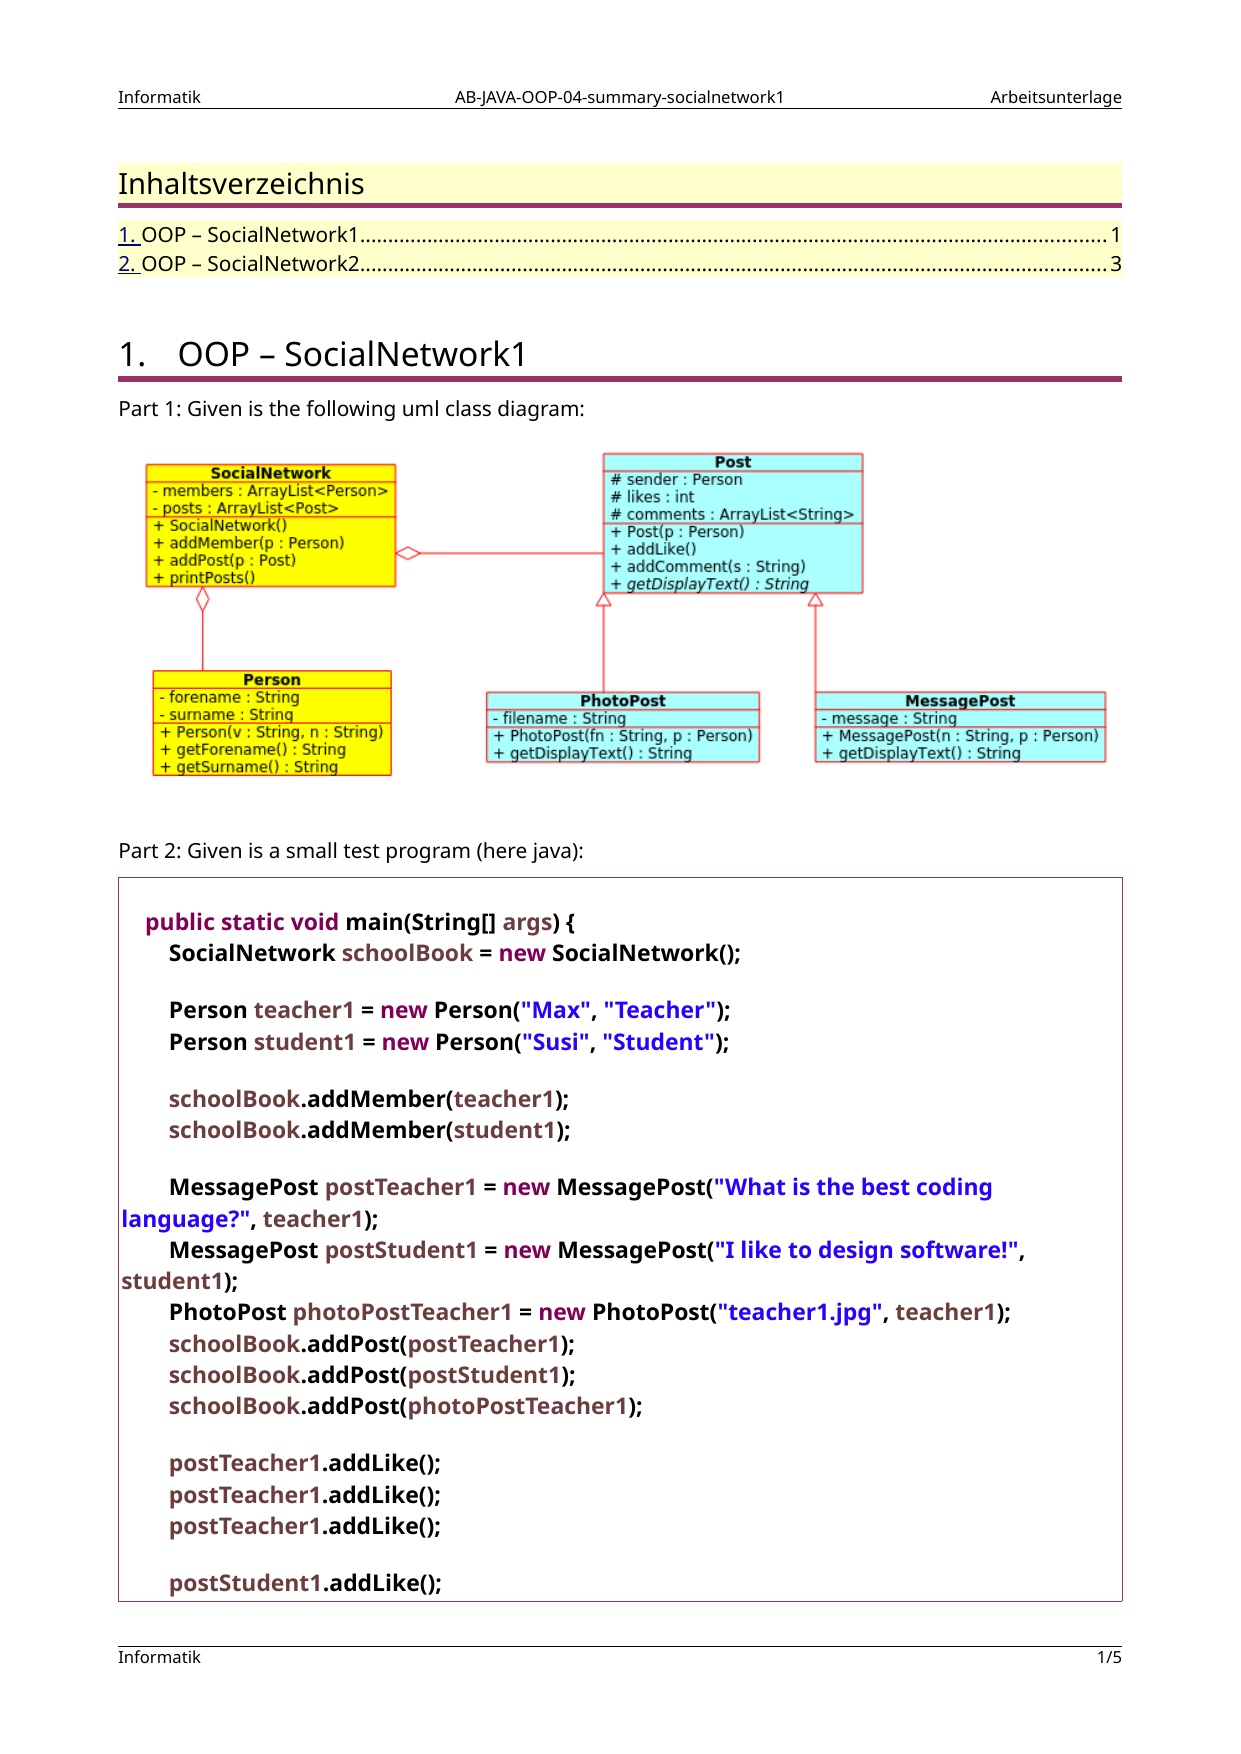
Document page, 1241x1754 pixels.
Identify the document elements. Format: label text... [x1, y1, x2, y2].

text 1. OOP – SocialNetwork1 1 [118, 220, 1122, 249]
text schoolBook.addPost(postTeacher1); [119, 1324, 1122, 1356]
subtitle OOP – SocialNetwork1 [118, 331, 1122, 376]
text MessagePost postTeacher1 = new MessagePost("What is the best coding language?", teacher1); [119, 1168, 1122, 1231]
text postStudent1.addLike(); [119, 1564, 1122, 1601]
text Person student1 = new Person("Susi", "Student"); [119, 1023, 1122, 1054]
text schoolBook.addPost(photoPostTeacher1); [119, 1387, 1122, 1418]
text 2. OOP – SocialNetwork2 3 [118, 249, 1122, 277]
text SocialNetwork schoolBook = new SocialNetwork(); [119, 934, 1122, 966]
text Person teacher1 = new Person("Max", "Teacher"); [119, 991, 1122, 1023]
text postTeacher1.addLike(); [119, 1476, 1122, 1507]
text PhotoPost photoPostTeacher1 = new PhotoPost("teacher1.jpg", teacher1); [119, 1293, 1122, 1324]
text MessagePost postStudent1 = new MessagePost("I like to design software!", student1); [119, 1231, 1122, 1293]
text postTeacher1.addLike(); [119, 1507, 1122, 1538]
text public static void main(String[] args) { [119, 903, 1122, 934]
text Part 1: Given is the following uml class diagram: [118, 394, 1122, 422]
text schoolBook.addMember(teacher1); [119, 1080, 1122, 1111]
text Part 2: Given is a small test program (here java): [118, 836, 1122, 864]
text schoolBook.addMember(student1); [119, 1111, 1122, 1142]
picture [118, 435, 1123, 796]
text postTeacher1.addLike(); [119, 1444, 1122, 1476]
subtitle Inhaltsverzeichnis [118, 163, 1122, 203]
text schoolBook.addPost(postStudent1); [119, 1356, 1122, 1387]
